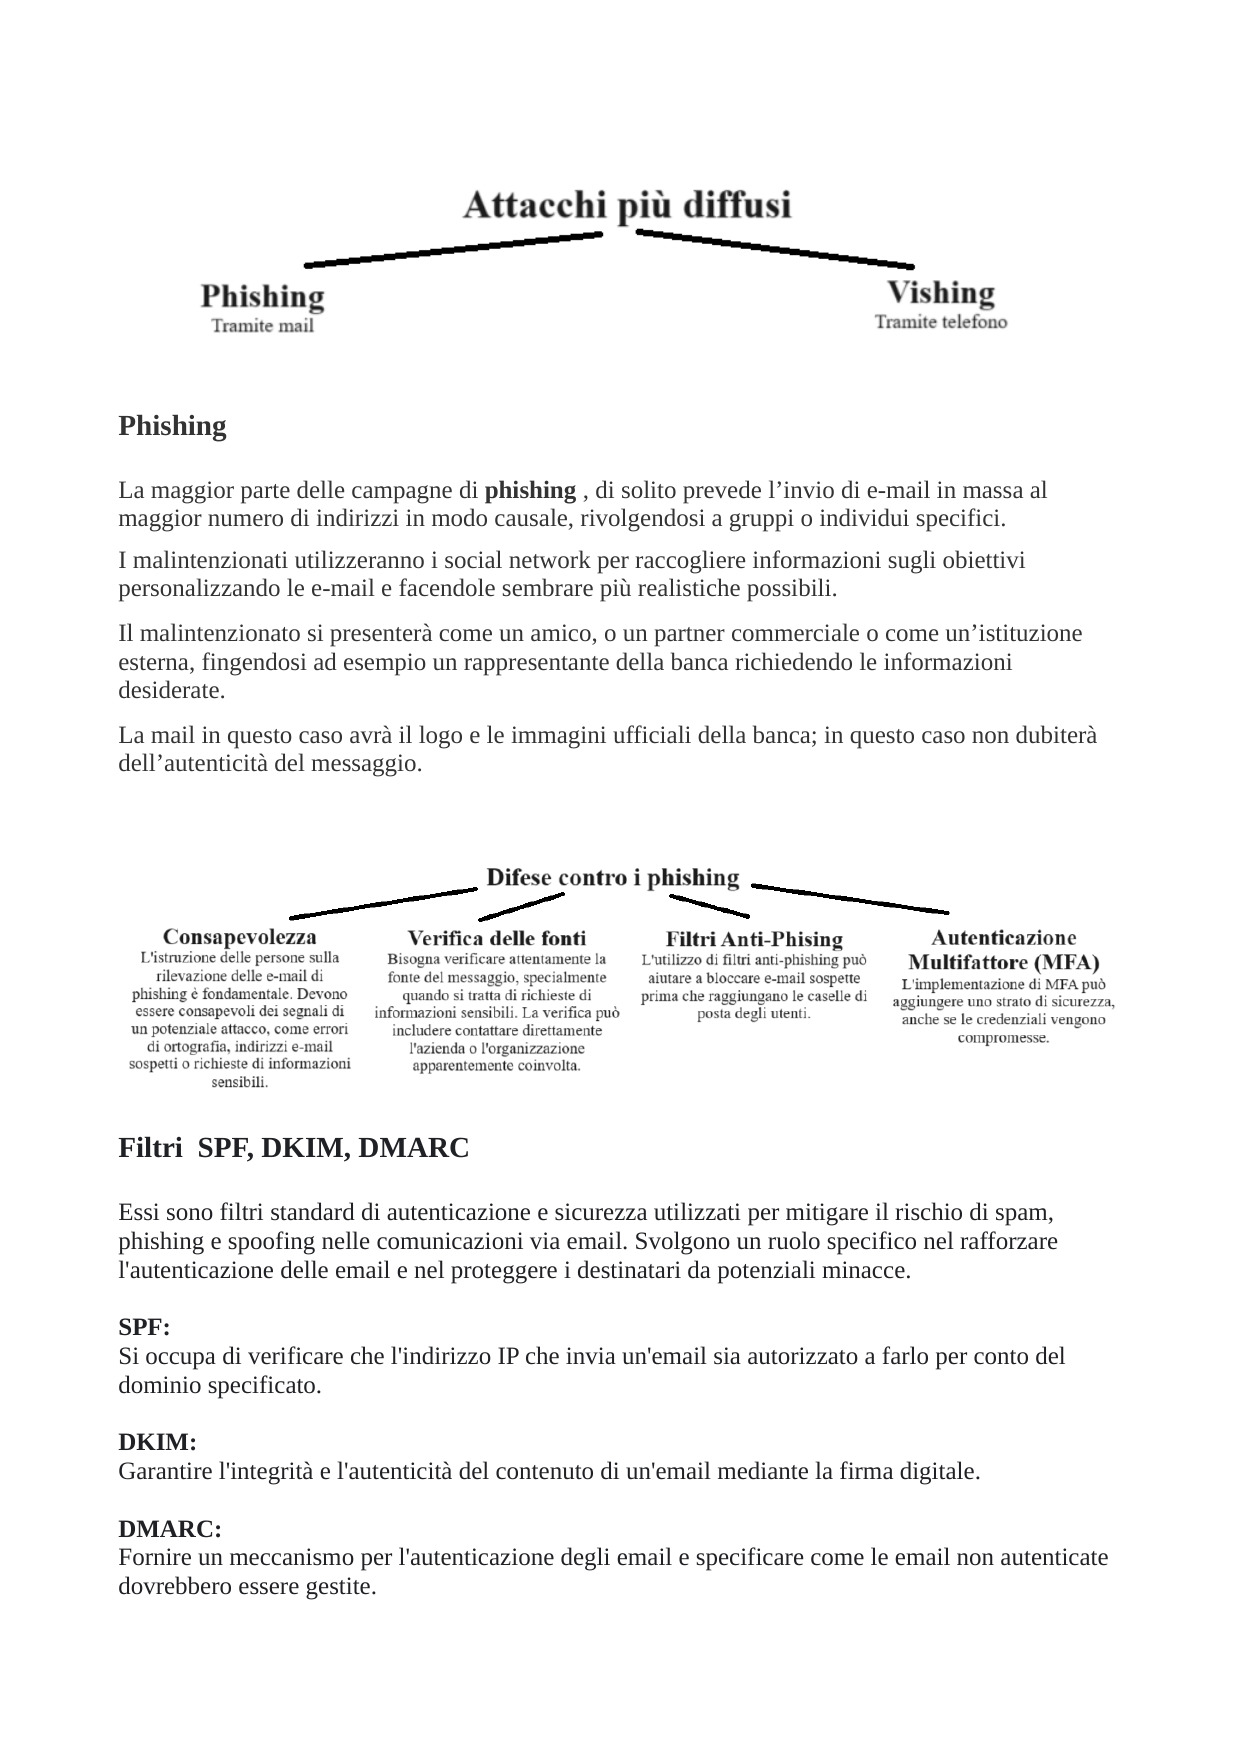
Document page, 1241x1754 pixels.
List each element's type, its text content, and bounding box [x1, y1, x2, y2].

text La maggior parte delle campagne di phishing , di solito prevede l’invio di e-mail in massa al maggior numero di indirizzi in modo causale, rivolgendosi a gruppi o individui specifici. [118, 475, 1122, 532]
text Il malintenzionato si presenterà come un amico, o un partner commerciale o come un’istituzione esterna, fingendosi ad esempio un rappresentante della banca richiedendo le informazioni desiderate. [118, 618, 1122, 704]
text Garantire l'integrità e l'autenticità del contenuto di un'email mediante la firma digitale. [118, 1456, 1122, 1485]
text SPF: [118, 1312, 1122, 1341]
text I malintenzionati utilizzeranno i social network per raccogliere informazioni sugli obiettivi personalizzando le e-mail e facendole sembrare più realistiche possibili. [118, 545, 1122, 602]
text DMARC: [118, 1514, 1122, 1542]
text Phishing [118, 408, 1122, 441]
text La mail in questo caso avrà il logo e le immagini ufficiali della banca; in questo caso non dubiterà dell’autenticità del messaggio. [118, 720, 1122, 777]
picture [118, 860, 1123, 1097]
text Fornire un meccanismo per l'autenticazione degli email e specificare come le email non autenticate dovrebbero essere gestite. [118, 1542, 1122, 1600]
text Si occupa di verificare che l'indirizzo IP che invia un'email sia autorizzato a farlo per conto del dominio specificato. [118, 1341, 1122, 1399]
text Essi sono filtri standard di autenticazione e sicurezza utilizzati per mitigare il rischio di spam, phishing e spoofing nelle comunicazioni via email. Svolgono un ruolo specifico nel rafforzare l'autenticazione delle email e nel proteggere i destinatari da potenziali minacce. [118, 1197, 1122, 1284]
text DKIM: [118, 1427, 1122, 1456]
text Filtri SPF, DKIM, DMARC [118, 1130, 1122, 1164]
picture [195, 180, 1014, 343]
